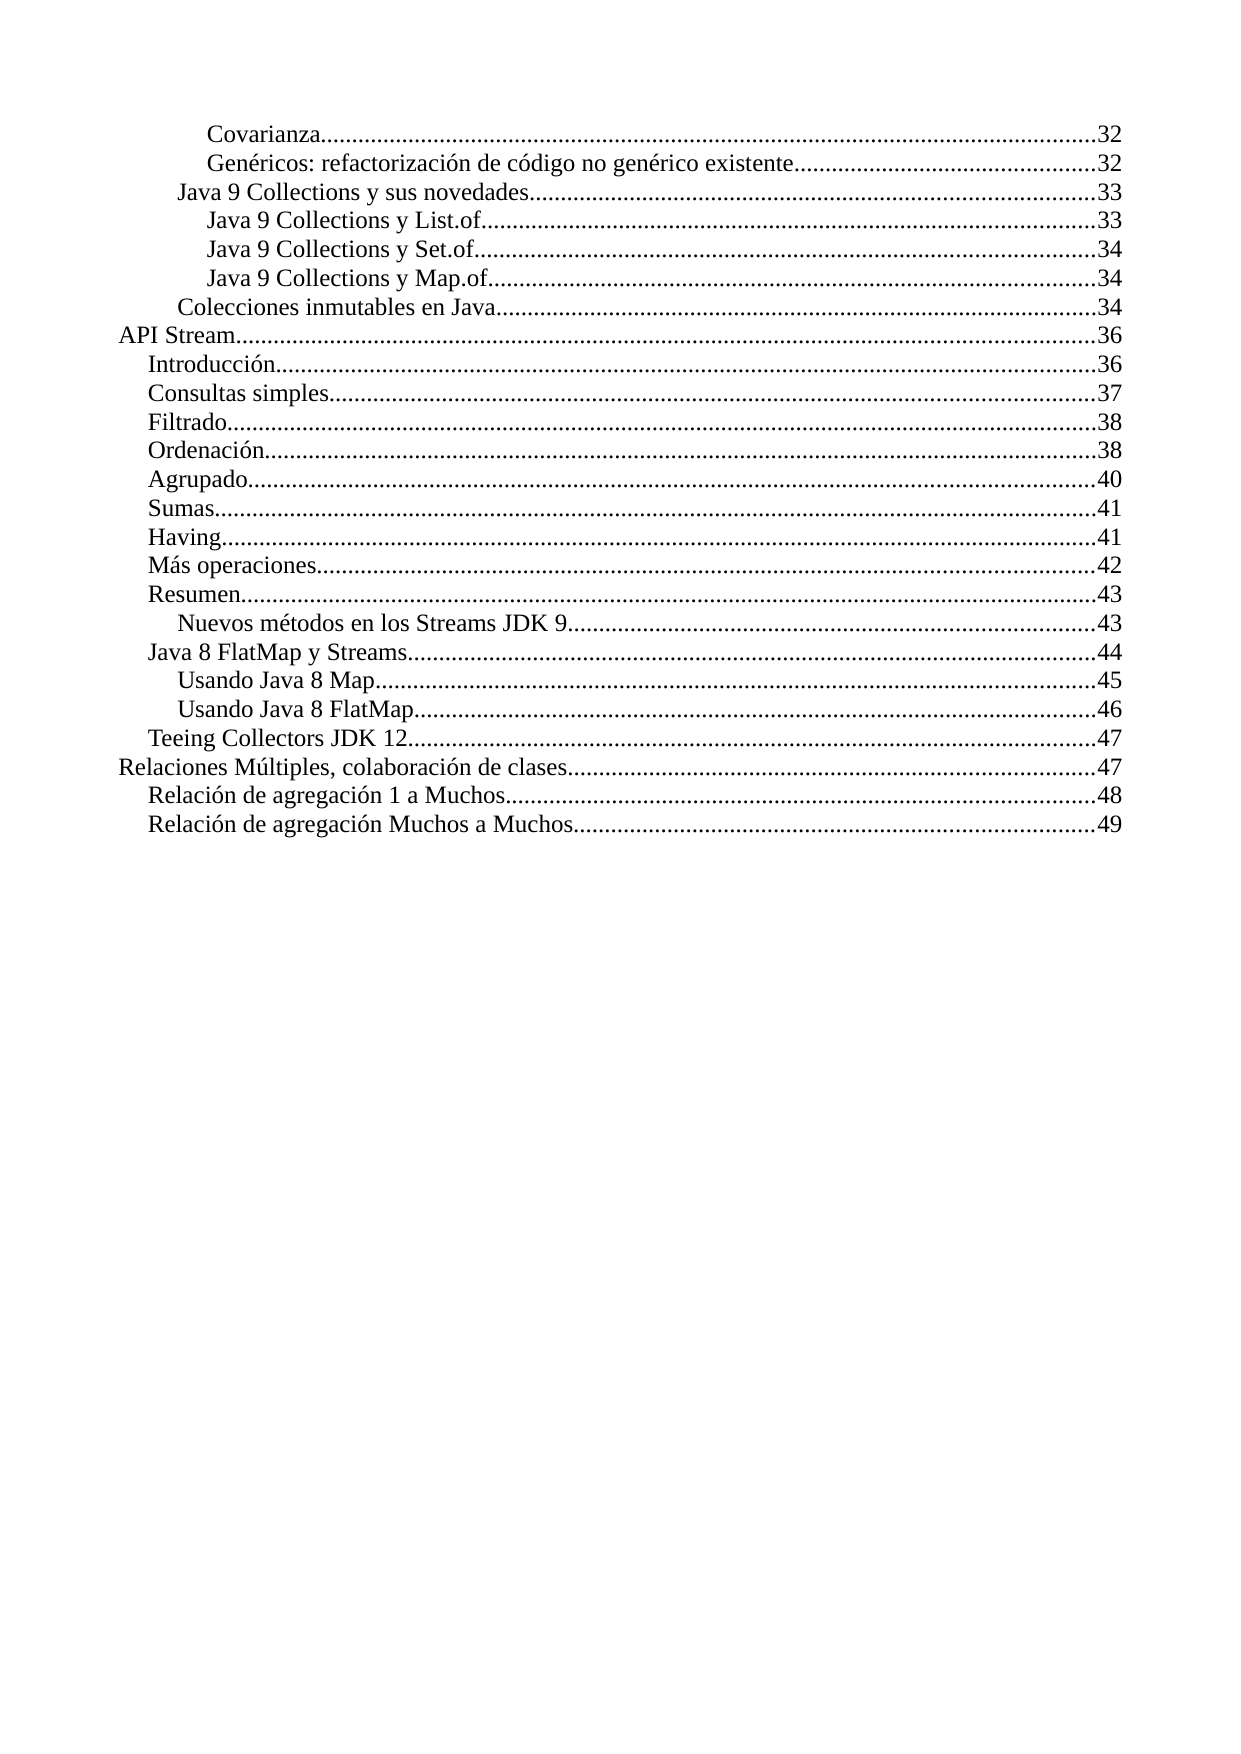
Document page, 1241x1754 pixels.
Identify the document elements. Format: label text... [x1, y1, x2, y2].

text API Stream 36 [118, 321, 1122, 349]
text Filtrado 38 [148, 407, 1122, 436]
text Introducción. 36 [148, 349, 1122, 378]
text Having 41 [148, 522, 1122, 551]
text Más operaciones 42 [148, 551, 1122, 579]
text Java 9 Collections y Map.of 34 [207, 263, 1122, 292]
text Ordenación 38 [148, 436, 1122, 464]
text Genéricos: refactorización de código no genérico existente 32 [207, 148, 1122, 177]
text Java 9 Collections y sus novedades 33 [177, 177, 1122, 206]
text Relación de agregación Muchos a Muchos. 49 [148, 809, 1122, 838]
text Teeing Collectors JDK 12 47 [148, 723, 1122, 752]
text Agrupado 40 [148, 464, 1122, 493]
text Java 9 Collections y Set.of 34 [207, 234, 1122, 263]
text Usando Java 8 Map 45 [177, 666, 1122, 694]
text Relación de agregación 1 a Muchos. 48 [148, 781, 1122, 809]
text Usando Java 8 FlatMap 46 [177, 694, 1122, 723]
text Nuevos métodos en los Streams JDK 9 43 [177, 608, 1122, 637]
text Colecciones inmutables en Java 34 [177, 292, 1122, 321]
text Consultas simples 37 [148, 378, 1122, 407]
text Covarianza 32 [207, 119, 1122, 148]
text Java 9 Collections y List.of 33 [207, 206, 1122, 234]
text Resumen 43 [148, 579, 1122, 608]
text Relaciones Múltiples, colaboración de clases 47 [118, 752, 1122, 781]
text Java 8 FlatMap y Streams 44 [148, 637, 1122, 666]
text Sumas 41 [148, 493, 1122, 522]
